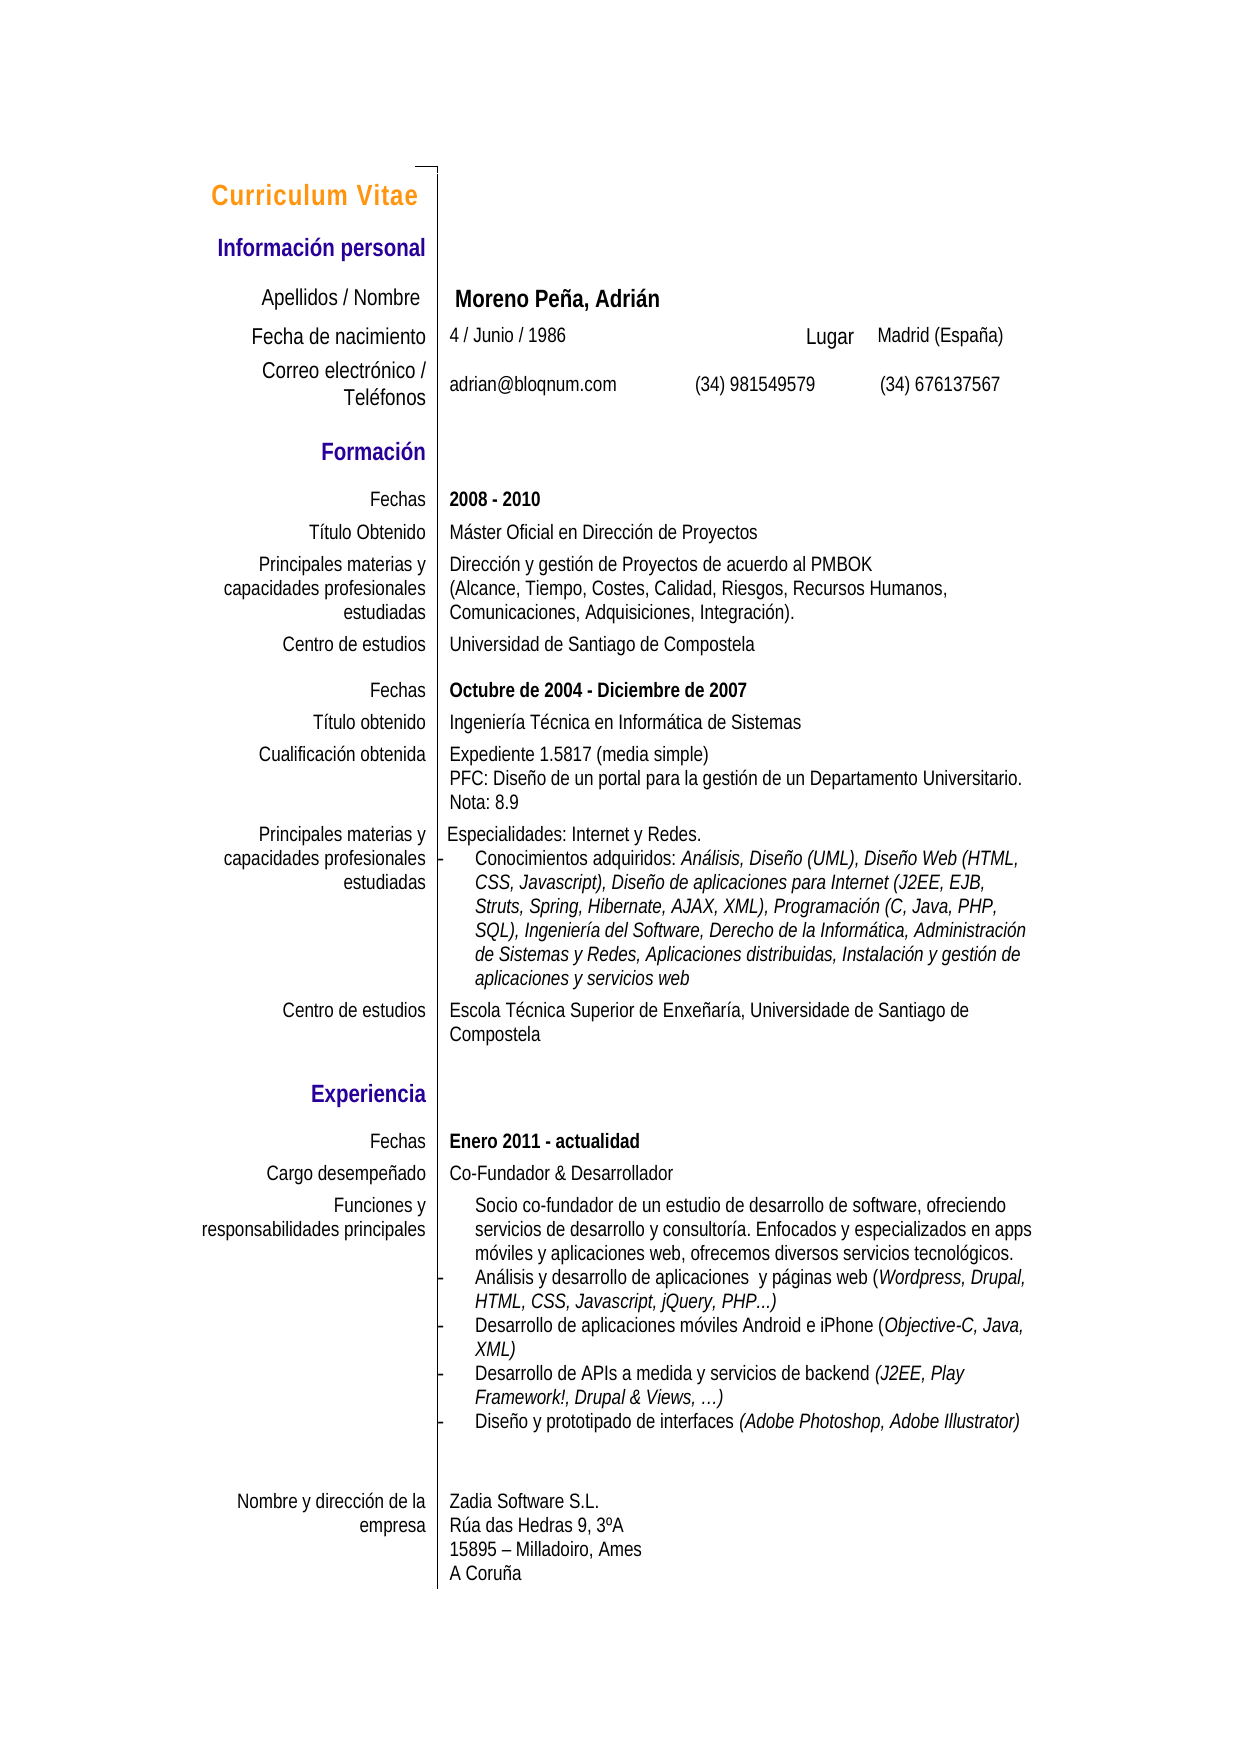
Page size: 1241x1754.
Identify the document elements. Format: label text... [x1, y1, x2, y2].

table_cell Co-Fundador & Desarrollador [438, 1157, 1053, 1189]
table_cell Moreno Peña, Adrián [438, 279, 683, 318]
table_cell (34) 981549579 [683, 353, 868, 414]
table_cell [188, 1050, 437, 1074]
table_cell [188, 215, 437, 228]
table_cell Curriculum Vitae [188, 174, 437, 215]
table_cell Dirección y gestión de Proyectos de acuerdo al PMBOK (Alcance, Tiempo, Costes, Calidad, Riesgos, Recursos Humanos, Comunicaciones, Adquisiciones, Integración). [438, 548, 1053, 628]
table_cell [438, 174, 1053, 215]
table_cell Socio co-fundador de un estudio de desarrollo de software, ofreciendo servicios de desarrollo y consultoría. Enfocados y especializados en apps móviles y aplicaciones web, ofrecemos diversos servicios tecnológicos. Análisis y desarrollo de aplicaciones y páginas web (Wordpress, Drupal, HTML, CSS, Javascript, jQuery, PHP...) Desarrollo de aplicaciones móviles Android e iPhone (Objective-C, Java, XML) Desarrollo de APIs a medida y servicios de backend (J2EE, Play Framework!, Drupal & Views, …) Diseño y prototipado de interfaces (Adobe Photoshop, Adobe Illustrator) [438, 1189, 1053, 1485]
table_cell Centro de estudios [188, 628, 437, 660]
table_cell Fechas [188, 1125, 437, 1157]
table_header [415, 150, 437, 154]
table_cell Fecha de nacimiento [188, 319, 437, 353]
table_cell Cargo desempeñado [188, 1157, 437, 1189]
table_cell [438, 660, 1053, 673]
table_cell [438, 433, 1053, 470]
table_cell [188, 660, 437, 673]
table_cell Especialidades: Internet y Redes. Conocimientos adquiridos: Análisis, Diseño (UML), Diseño Web (HTML, CSS, Javascript), Diseño de aplicaciones para Internet (J2EE, EJB, Struts, Spring, Hibernate, AJAX, XML), Programación (C, Java, PHP, SQL), Ingeniería del Software, Derecho de la Informática, Administración de Sistemas y Redes, Aplicaciones distribuidas, Instalación y gestión de aplicaciones y servicios web [438, 818, 1053, 994]
table_cell Lugar [643, 319, 866, 353]
table_cell Zadia Software S.L. Rúa das Hedras 9, 3ºA 15895 – Milladoiro, Ames A Coruña [438, 1485, 1053, 1589]
table_cell [438, 265, 1053, 278]
table_cell Nombre y dirección de la empresa [188, 1485, 437, 1589]
table_cell Apellidos / Nombre [188, 279, 437, 318]
table_cell [438, 1050, 1053, 1074]
table_cell Centro de estudios [188, 994, 437, 1050]
table_cell Título obtenido [188, 706, 437, 738]
table_cell [415, 167, 437, 173]
table_cell [683, 279, 1053, 318]
table_cell [438, 414, 1053, 433]
table_cell Ingeniería Técnica en Informática de Sistemas [438, 706, 1053, 738]
table_cell Máster Oficial en Dirección de Proyectos [438, 515, 1053, 548]
table_cell Información personal [188, 228, 437, 265]
table_header [438, 150, 1053, 173]
table_cell (34) 676137567 [868, 353, 1053, 414]
table_cell 2008 - 2010 [438, 483, 1053, 515]
table_cell Cualificación obtenida [188, 738, 437, 818]
table_cell Funciones y responsabilidades principales [188, 1189, 437, 1485]
table_cell [438, 228, 1053, 265]
table_cell Formación [188, 433, 437, 470]
table_cell Octubre de 2004 - Diciembre de 2007 [438, 673, 1053, 706]
table_cell Correo electrónico / Teléfonos [188, 353, 437, 414]
table_cell Experiencia [188, 1075, 437, 1111]
table_cell [188, 414, 437, 433]
table_cell Expediente 1.5817 (media simple) PFC: Diseño de un portal para la gestión de un Departamento Universitario. Nota: 8.9 [438, 738, 1053, 818]
table_cell Fechas [188, 673, 437, 706]
table_cell Enero 2011 - actualidad [438, 1125, 1053, 1157]
table_cell adrian@bloqnum.com [438, 353, 683, 414]
table_cell Título Obtenido [188, 515, 437, 548]
table_cell [188, 470, 437, 483]
table_cell Fechas [188, 483, 437, 515]
table_cell [438, 1111, 1053, 1124]
table_cell Madrid (España) [866, 319, 1053, 353]
table_cell Universidad de Santiago de Compostela [438, 628, 1053, 660]
table_cell [188, 1111, 437, 1124]
table_cell Principales materias y capacidades profesionales estudiadas [188, 818, 437, 994]
table_cell Escola Técnica Superior de Enxeñaría, Universidade de Santiago de Compostela [438, 994, 1053, 1050]
table_cell 4 / Junio / 1986 [438, 319, 642, 353]
table_header [188, 150, 415, 173]
table_cell Principales materias y capacidades profesionales estudiadas [188, 548, 437, 628]
table_header [415, 154, 438, 166]
table_cell [438, 215, 1053, 228]
table_cell [188, 265, 437, 278]
table_cell [438, 470, 1053, 483]
table_cell [438, 1075, 1053, 1111]
